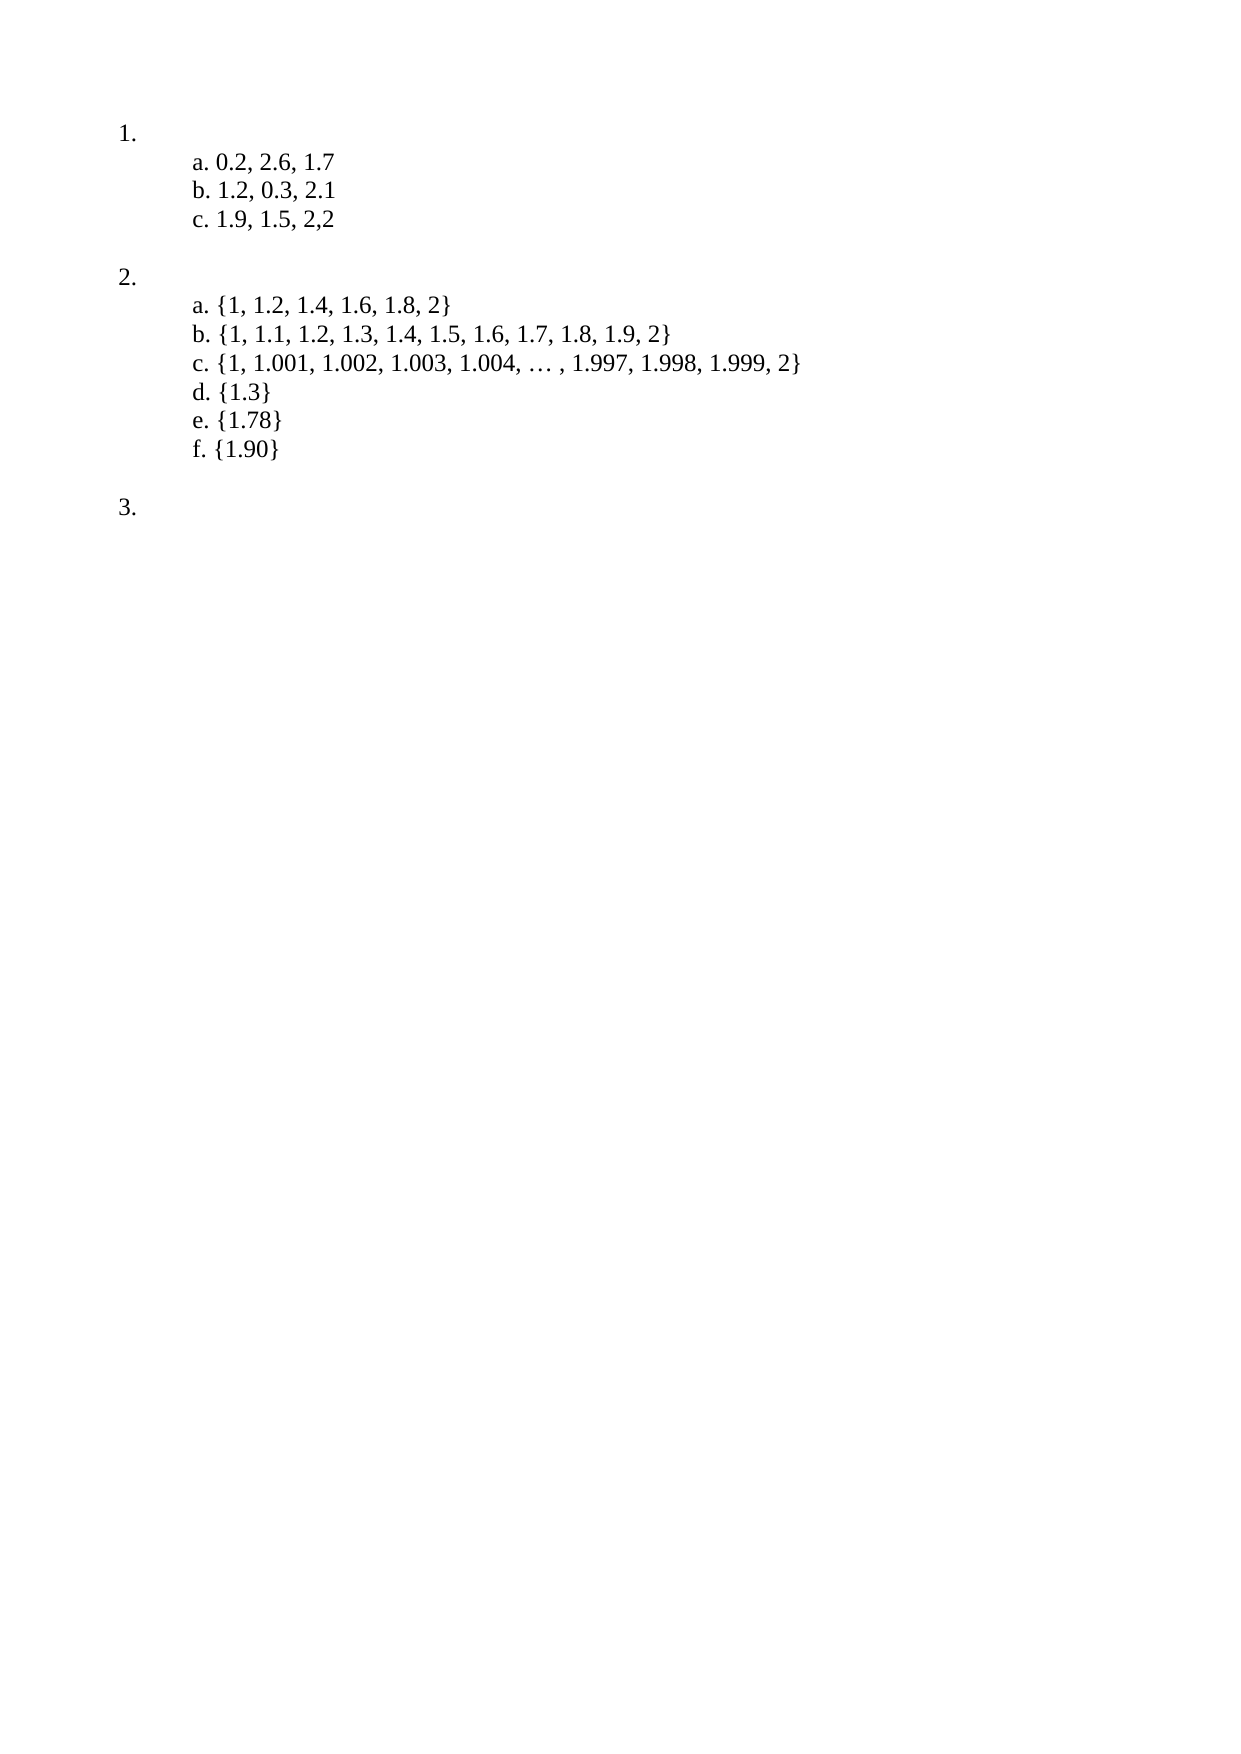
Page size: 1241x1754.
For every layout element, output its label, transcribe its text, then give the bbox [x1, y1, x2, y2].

text c. 1.9, 1.5, 2,2 [118, 204, 1122, 233]
text c. {1, 1.001, 1.002, 1.003, 1.004, … , 1.997, 1.998, 1.999, 2} d. {1.3} [118, 348, 1122, 406]
text b. 1.2, 0.3, 2.1 [118, 176, 1122, 204]
text 1. [118, 118, 1122, 147]
text b. {1, 1.1, 1.2, 1.3, 1.4, 1.5, 1.6, 1.7, 1.8, 1.9, 2} [118, 319, 1122, 348]
text 3. [118, 492, 1122, 521]
text 2. [118, 262, 1122, 291]
text a. 0.2, 2.6, 1.7 [118, 147, 1122, 176]
text e. {1.78} [118, 406, 1122, 434]
text f. {1.90} [118, 434, 1122, 463]
text a. {1, 1.2, 1.4, 1.6, 1.8, 2} [118, 291, 1122, 319]
